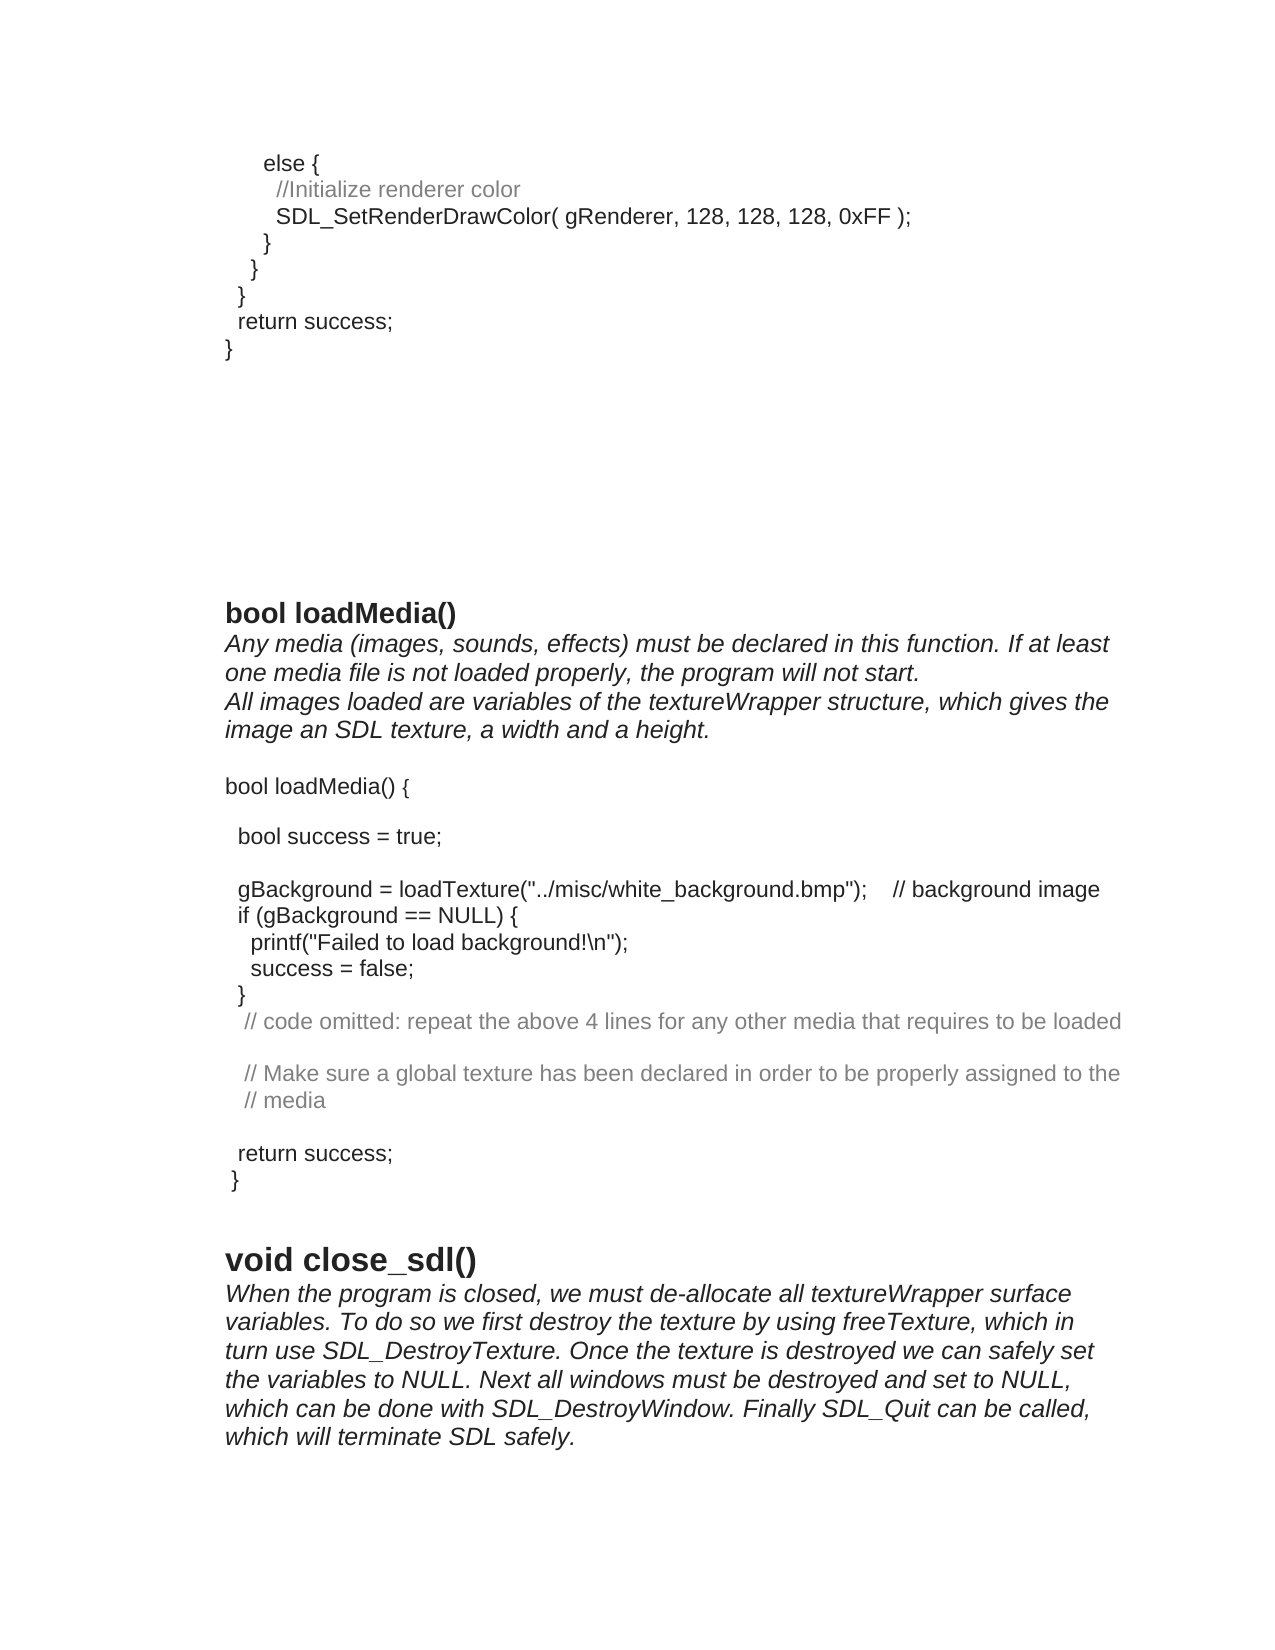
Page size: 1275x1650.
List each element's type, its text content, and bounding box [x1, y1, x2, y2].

text // Make sure a global texture has been declared in order to be properly assigned to the [225, 1060, 1125, 1087]
text printf("Failed to load background!\n"); [225, 929, 1125, 955]
text void close_sdl() When the program is closed, we must de-allocate all textureWrapper surface variables. To do so we first destroy the texture by using freeTexture, which in turn use SDL_DestroyTexture. Once the texture is destroyed we can safely set the variables to NULL. Next all windows must be destroyed and set to NULL, which can be done with SDL_DestroyWindow. Finally SDL_Quit can be called, which will terminate SDL safely. [225, 1240, 1125, 1480]
text success = false; [225, 955, 1125, 981]
text } [225, 282, 1125, 308]
text return success; [225, 1139, 1125, 1166]
text } [225, 981, 1125, 1008]
text bool loadMedia() Any media (images, sounds, effects) must be declared in this function. If at least one media file is not loaded properly, the program will not start. All images loaded are variables of the textureWrapper structure, which gives the image an SDL texture, a width and a height. bool loadMedia() { [225, 596, 1125, 799]
text SDL_SetRenderDrawColor( gRenderer, 128, 128, 128, 0xFF ); [225, 203, 1125, 229]
text //Initialize renderer color [225, 176, 1125, 203]
text // media [225, 1087, 1125, 1113]
text return success; [225, 308, 1125, 334]
text if (gBackground == NULL) { [225, 902, 1125, 929]
text } [225, 1166, 1125, 1192]
text bool success = true; [150, 823, 1125, 849]
text } [225, 334, 1125, 361]
text else { [225, 150, 1125, 176]
text // code omitted: repeat the above 4 lines for any other media that requires to be loaded [225, 1008, 1125, 1060]
text } [225, 229, 1125, 255]
text gBackground = loadTexture("../misc/white_background.bmp"); // background image [225, 876, 1125, 902]
text } [225, 255, 1125, 282]
